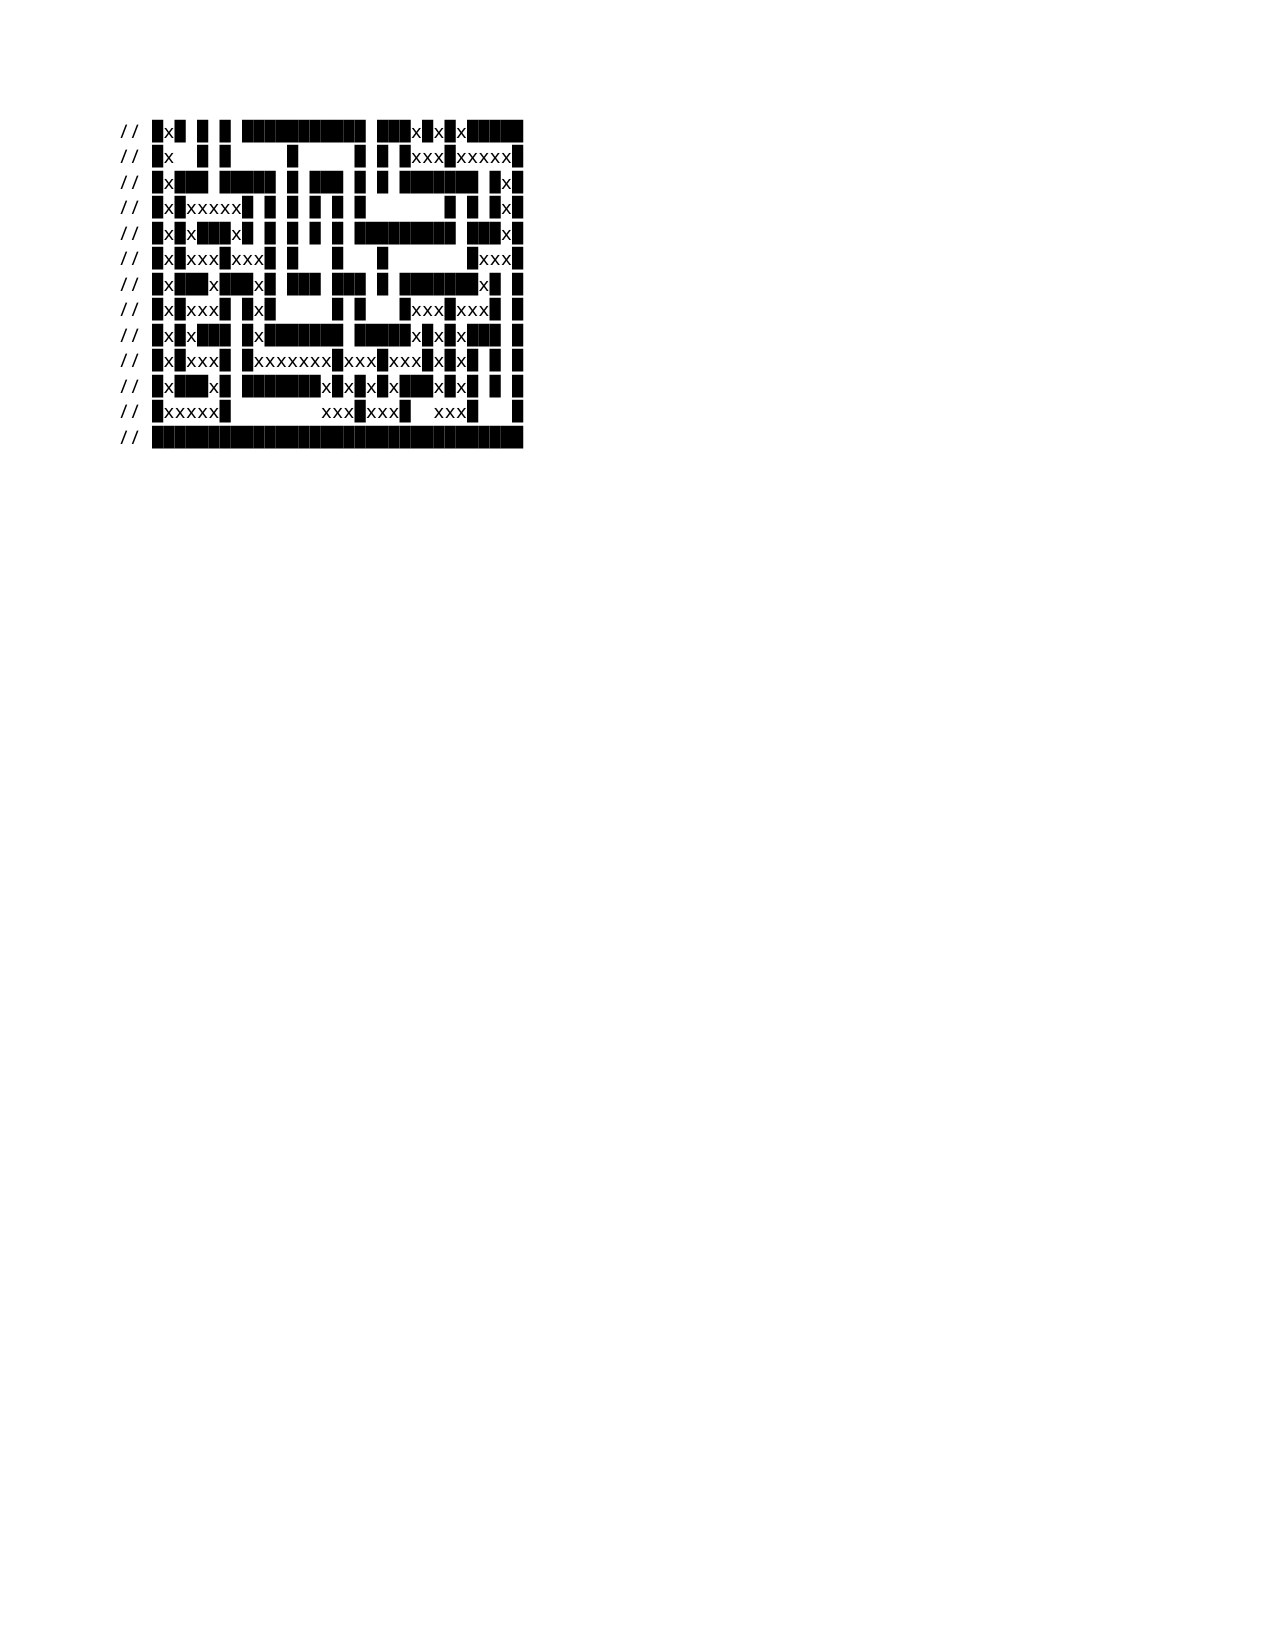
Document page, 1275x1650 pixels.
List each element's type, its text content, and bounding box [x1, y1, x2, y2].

text // █x█xxxxx█ █ █ █ █ █ █ █ █x█ [118, 195, 1157, 220]
text // █x███x███x█ ███ ███ █ ███████x█ █ [118, 271, 1157, 297]
text // █x█x███x█ █ █ █ █ █████████ ███x█ [118, 220, 1157, 246]
text // █x █ █ █ █ █ █xxx█xxxxx█ [118, 144, 1157, 169]
text // █x█xxx█xxx█ █ █ █ █xxx█ [118, 246, 1157, 271]
text // █x███ █████ █ ███ █ █ ███████ █x█ [118, 169, 1157, 195]
text // █xxxxx█ xxx█xxx█ xxx█ █ [118, 399, 1157, 424]
text // █x█xxx█ █x█ █ █ █xxx█xxx█ █ [118, 297, 1157, 322]
text // █████████████████████████████████ [118, 424, 1157, 450]
text // █x███x█ ███████x█x█x█x███x█x█ █ █ [118, 373, 1157, 399]
text // █x█xxx█ █xxxxxxx█xxx█xxx█x█x█ █ █ [118, 348, 1157, 373]
text // █x█x███ █x███████ █████x█x█x███ █ [118, 322, 1157, 348]
text // █x█ █ █ ███████████ ███x█x█x█████ [118, 118, 1157, 144]
